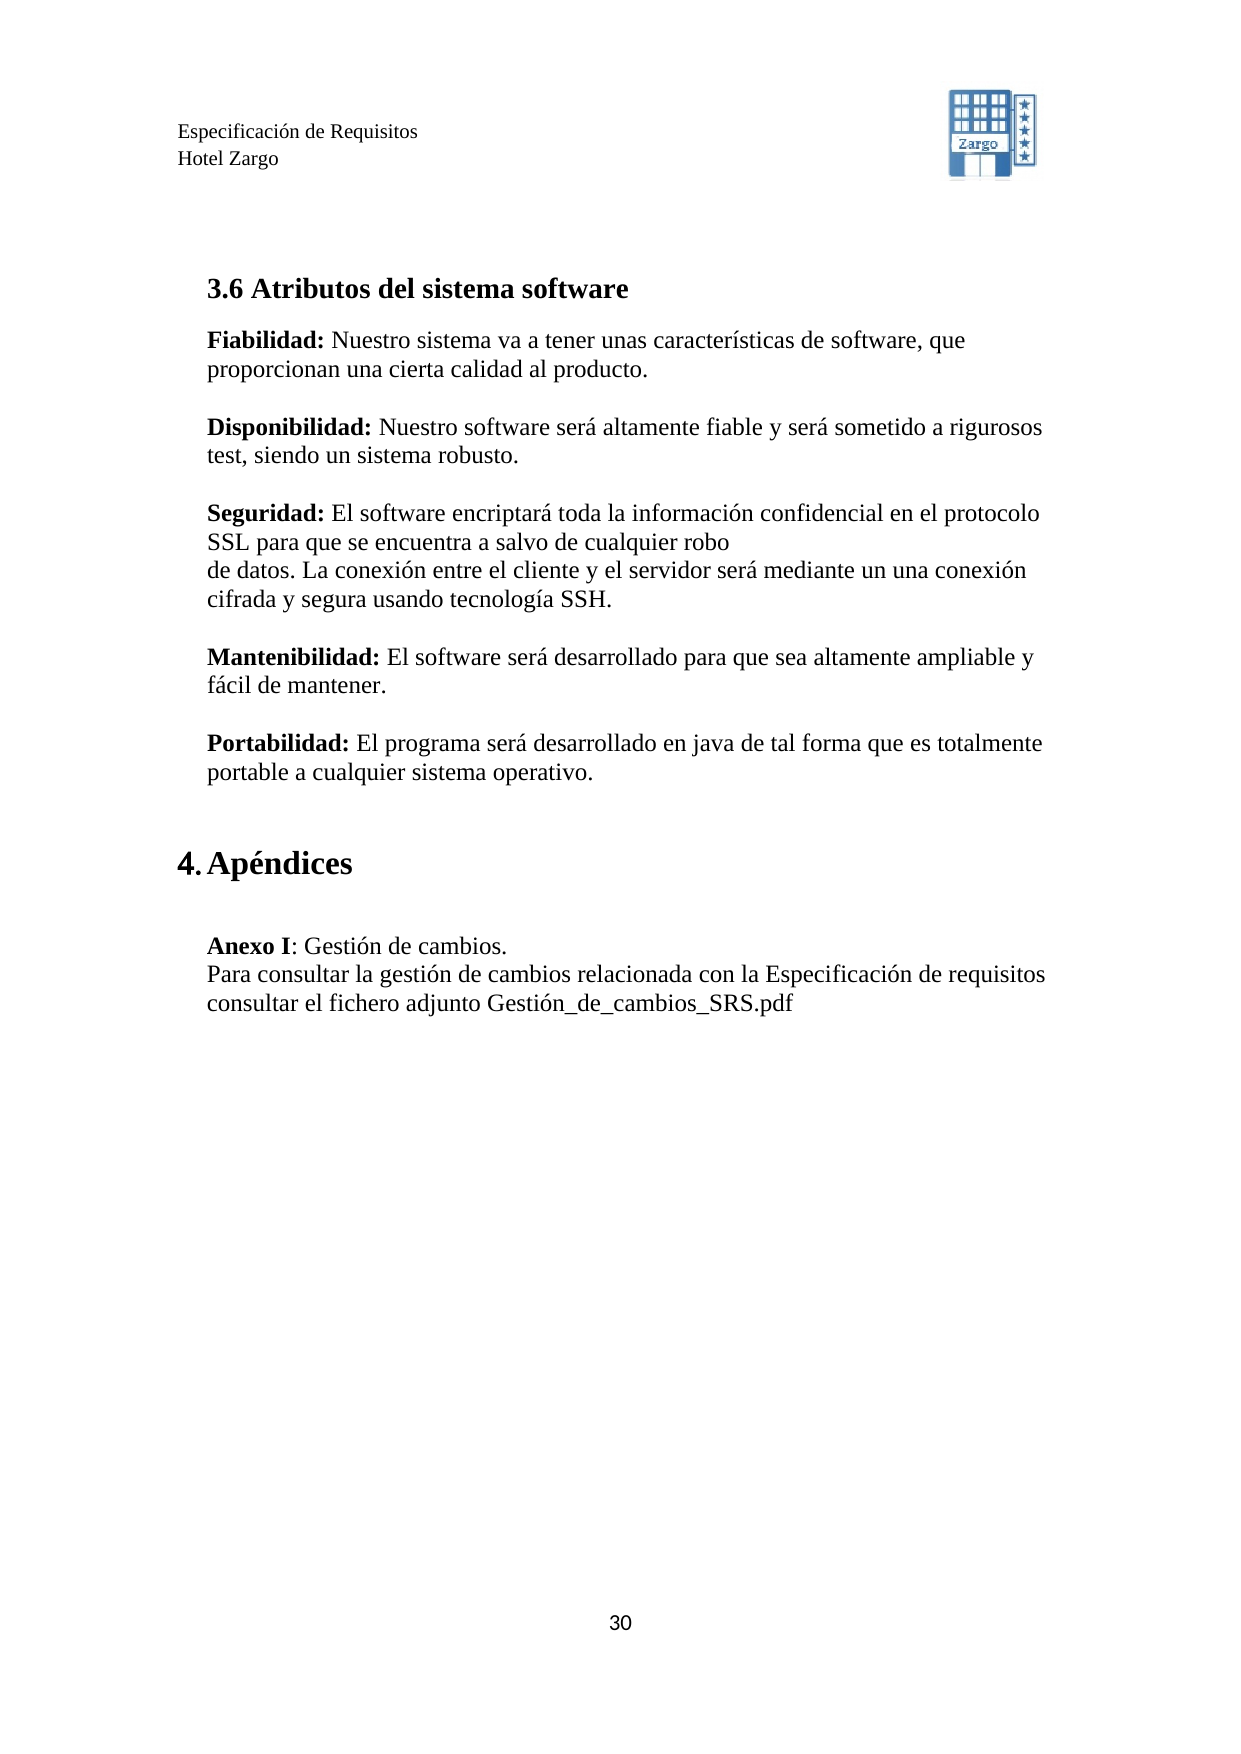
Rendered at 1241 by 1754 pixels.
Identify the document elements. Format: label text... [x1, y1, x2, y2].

text Anexo I: Gestión de cambios. Para consultar la gestión de cambios relacionada con la Especificación de requisitos consultar el fichero adjunto Gestión_de_cambios_SRS.pdf [207, 902, 1063, 1017]
text Portabilidad: El programa será desarrollado en java de tal forma que es totalmente portable a cualquier sistema operativo. [207, 728, 1063, 785]
text Seguridad: El software encriptará toda la información confidencial en el protocolo SSL para que se encuentra a salvo de cualquier robo [207, 498, 1063, 555]
text Fiabilidad: Nuestro sistema va a tener unas características de software, que proporcionan una cierta calidad al producto. [207, 325, 1063, 383]
text Disponibilidad: Nuestro software será altamente fiable y será sometido a rigurosos test, siendo un sistema robusto. [207, 412, 1063, 469]
text Mantenibilidad: El software será desarrollado para que sea altamente ampliable y fácil de mantener. [207, 642, 1063, 699]
text de datos. La conexión entre el cliente y el servidor será mediante un una conexión cifrada y segura usando tecnología SSH. [207, 555, 1063, 613]
list 3.6 Atributos del sistema software [169, 271, 1063, 304]
list Apéndices [177, 843, 1063, 881]
picture [939, 81, 1045, 181]
